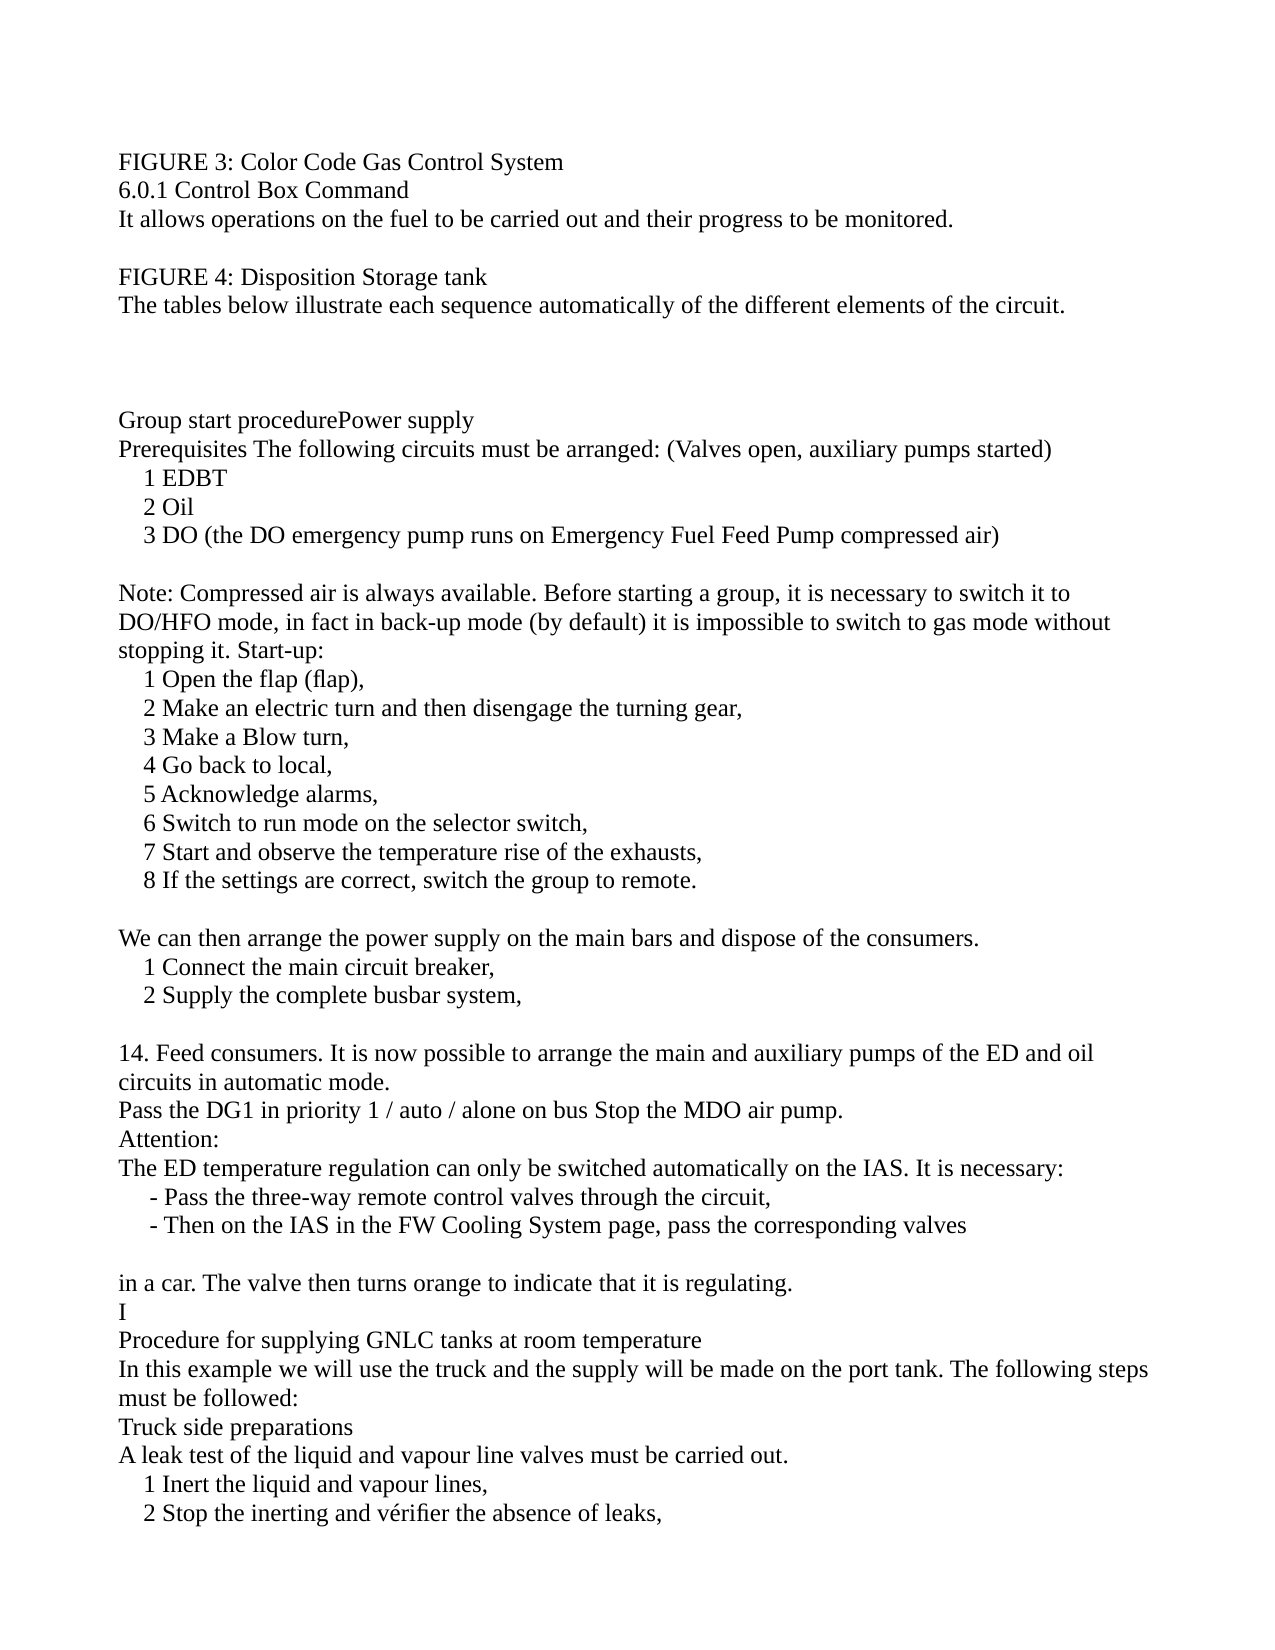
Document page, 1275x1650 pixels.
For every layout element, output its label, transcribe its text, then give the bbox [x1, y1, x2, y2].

text 7 Start and observe the temperature rise of the exhausts, [118, 837, 1157, 866]
text The ED temperature regulation can only be switched automatically on the IAS. It is necessary: [118, 1153, 1157, 1182]
text 1 Inert the liquid and vapour lines, [118, 1469, 1157, 1498]
text 6.0.1 Control Box Command [118, 176, 1157, 204]
text Note: Compressed air is always available. Before starting a group, it is necessary to switch it to DO/HFO mode, in fact in back-up mode (by default) it is impossible to switch to gas mode without stopping it. Start-up: [118, 578, 1157, 664]
text We can then arrange the power supply on the main bars and dispose of the consumers. [118, 923, 1157, 952]
text Truck side preparations [118, 1412, 1157, 1441]
text 4 Go back to local, [118, 751, 1157, 779]
text 3 Make a Blow turn, [118, 722, 1157, 751]
text 3 DO (the DO emergency pump runs on Emergency Fuel Feed Pump compressed air) [118, 521, 1157, 549]
text 2 Oil [118, 492, 1157, 521]
text 2 Supply the complete busbar system, [118, 981, 1157, 1009]
text FIGURE 3: Color Code Gas Control System [118, 147, 1157, 176]
text 14. Feed consumers. It is now possible to arrange the main and auxiliary pumps of the ED and oil circuits in automatic mode. [118, 1038, 1157, 1096]
text 6 Switch to run mode on the selector switch, [118, 808, 1157, 837]
text ​ - Pass the three-way remote control valves through the circuit, [118, 1182, 1157, 1211]
text Procedure for supplying GNLC tanks at room temperature [118, 1326, 1157, 1354]
text 2 Make an electric turn and then disengage the turning gear, [118, 693, 1157, 722]
text FIGURE 4: Disposition Storage tank [118, 262, 1157, 291]
text 1 Open the flap (ﬂap), [118, 664, 1157, 693]
text Attention: [118, 1124, 1157, 1153]
text Prerequisites The following circuits must be arranged: (Valves open, auxiliary pumps started) [118, 434, 1157, 463]
text 1 Connect the main circuit breaker, [118, 952, 1157, 981]
text 2 Stop the inerting and vériﬁer the absence of leaks, [118, 1498, 1157, 1527]
text 1 EDBT [118, 463, 1157, 492]
text The tables below illustrate each sequence automatically of the different elements of the circuit. [118, 291, 1157, 319]
text Group start procedurePower supply [118, 406, 1157, 434]
text A leak test of the liquid and vapour line valves must be carried out. [118, 1441, 1157, 1469]
text Pass the DG1 in priority 1 / auto / alone on bus Stop the MDO air pump. [118, 1096, 1157, 1124]
text It allows operations on the fuel to be carried out and their progress to be monitored. [118, 204, 1157, 233]
text in a car. The valve then turns orange to indicate that it is regulating. [118, 1268, 1157, 1297]
text 8 If the settings are correct, switch the group to remote. [118, 866, 1157, 894]
text ​ - Then on the IAS in the FW Cooling System page, pass the corresponding valves [118, 1211, 1157, 1239]
text In this example we will use the truck and the supply will be made on the port tank. The following steps must be followed: [118, 1354, 1157, 1412]
text I [118, 1297, 1157, 1326]
text 5 Acknowledge alarms, [118, 779, 1157, 808]
